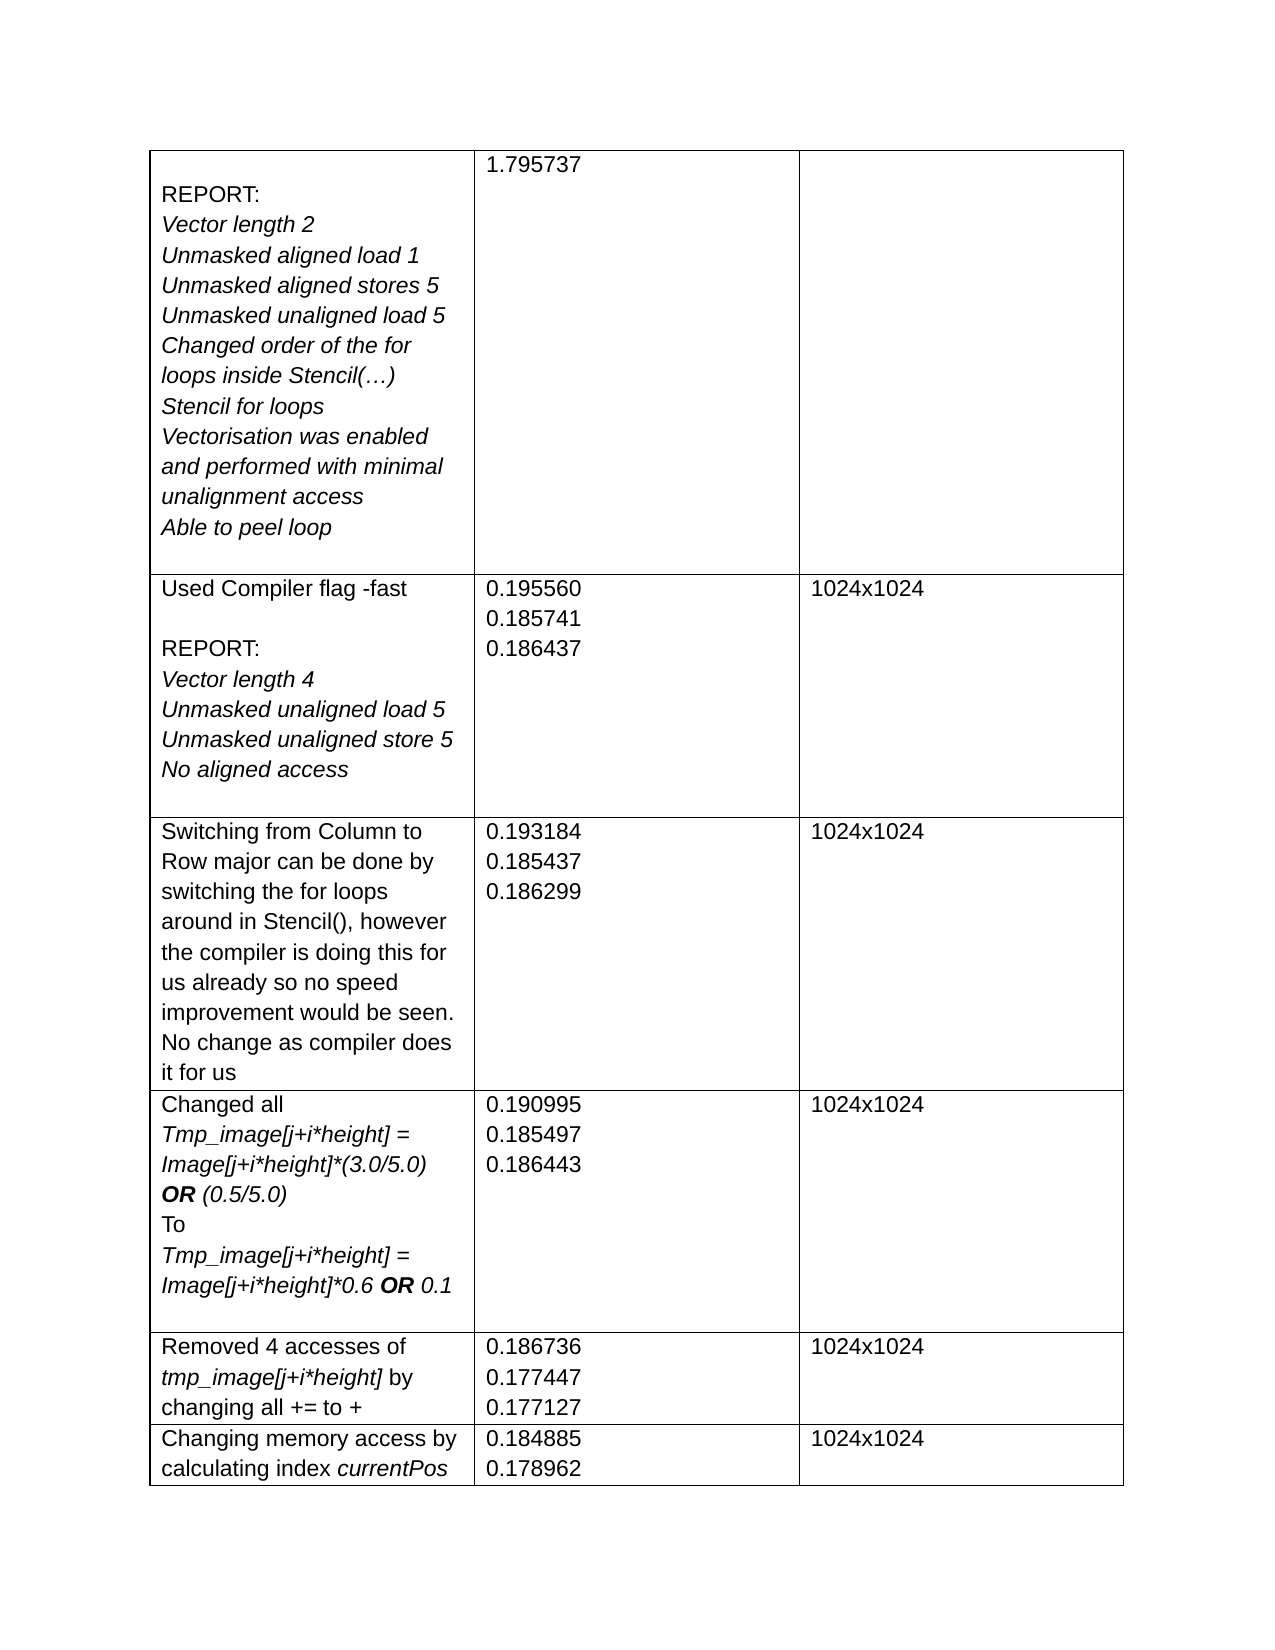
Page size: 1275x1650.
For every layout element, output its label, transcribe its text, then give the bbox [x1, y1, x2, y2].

table_cell Changing memory access by calculating index currentPos [151, 1425, 474, 1485]
table_cell 0.195560 0.185741 0.186437 [475, 575, 799, 817]
table_cell 1024x1024 [800, 1091, 1123, 1332]
table_cell Used Compiler flag -fast REPORT: Vector length 4 Unmasked unaligned load 5 Unmasked unaligned store 5 No aligned access [151, 575, 474, 817]
table_cell 0.193184 0.185437 0.186299 [475, 818, 799, 1089]
table_cell 1024x1024 [800, 818, 1123, 1089]
table_cell 1024x1024 [800, 1425, 1123, 1485]
table_cell Removed 4 accesses of tmp_image[j+i*height] by changing all += to + [151, 1333, 474, 1424]
table_cell REPORT: Vector length 2 Unmasked aligned load 1 Unmasked aligned stores 5 Unmasked unaligned load 5 Changed order of the for loops inside Stencil(…) Stencil for loops Vectorisation was enabled and performed with minimal unalignment access Able to peel loop [151, 151, 474, 574]
table_cell Switching from Column to Row major can be done by switching the for loops around in Stencil(), however the compiler is doing this for us already so no speed improvement would be seen. No change as compiler does it for us [151, 818, 474, 1089]
table_cell [800, 151, 1123, 574]
table_cell 1024x1024 [800, 1333, 1123, 1424]
table_cell 1.795737 [475, 151, 799, 574]
table_cell 1024x1024 [800, 575, 1123, 817]
table_cell 0.186736 0.177447 0.177127 [475, 1333, 799, 1424]
table_cell Changed all Tmp_image[j+i*height] = Image[j+i*height]*(3.0/5.0) OR (0.5/5.0) To Tmp_image[j+i*height] = Image[j+i*height]*0.6 OR 0.1 [151, 1091, 474, 1332]
table_cell 0.184885 0.178962 [475, 1425, 799, 1485]
table_cell 0.190995 0.185497 0.186443 [475, 1091, 799, 1332]
